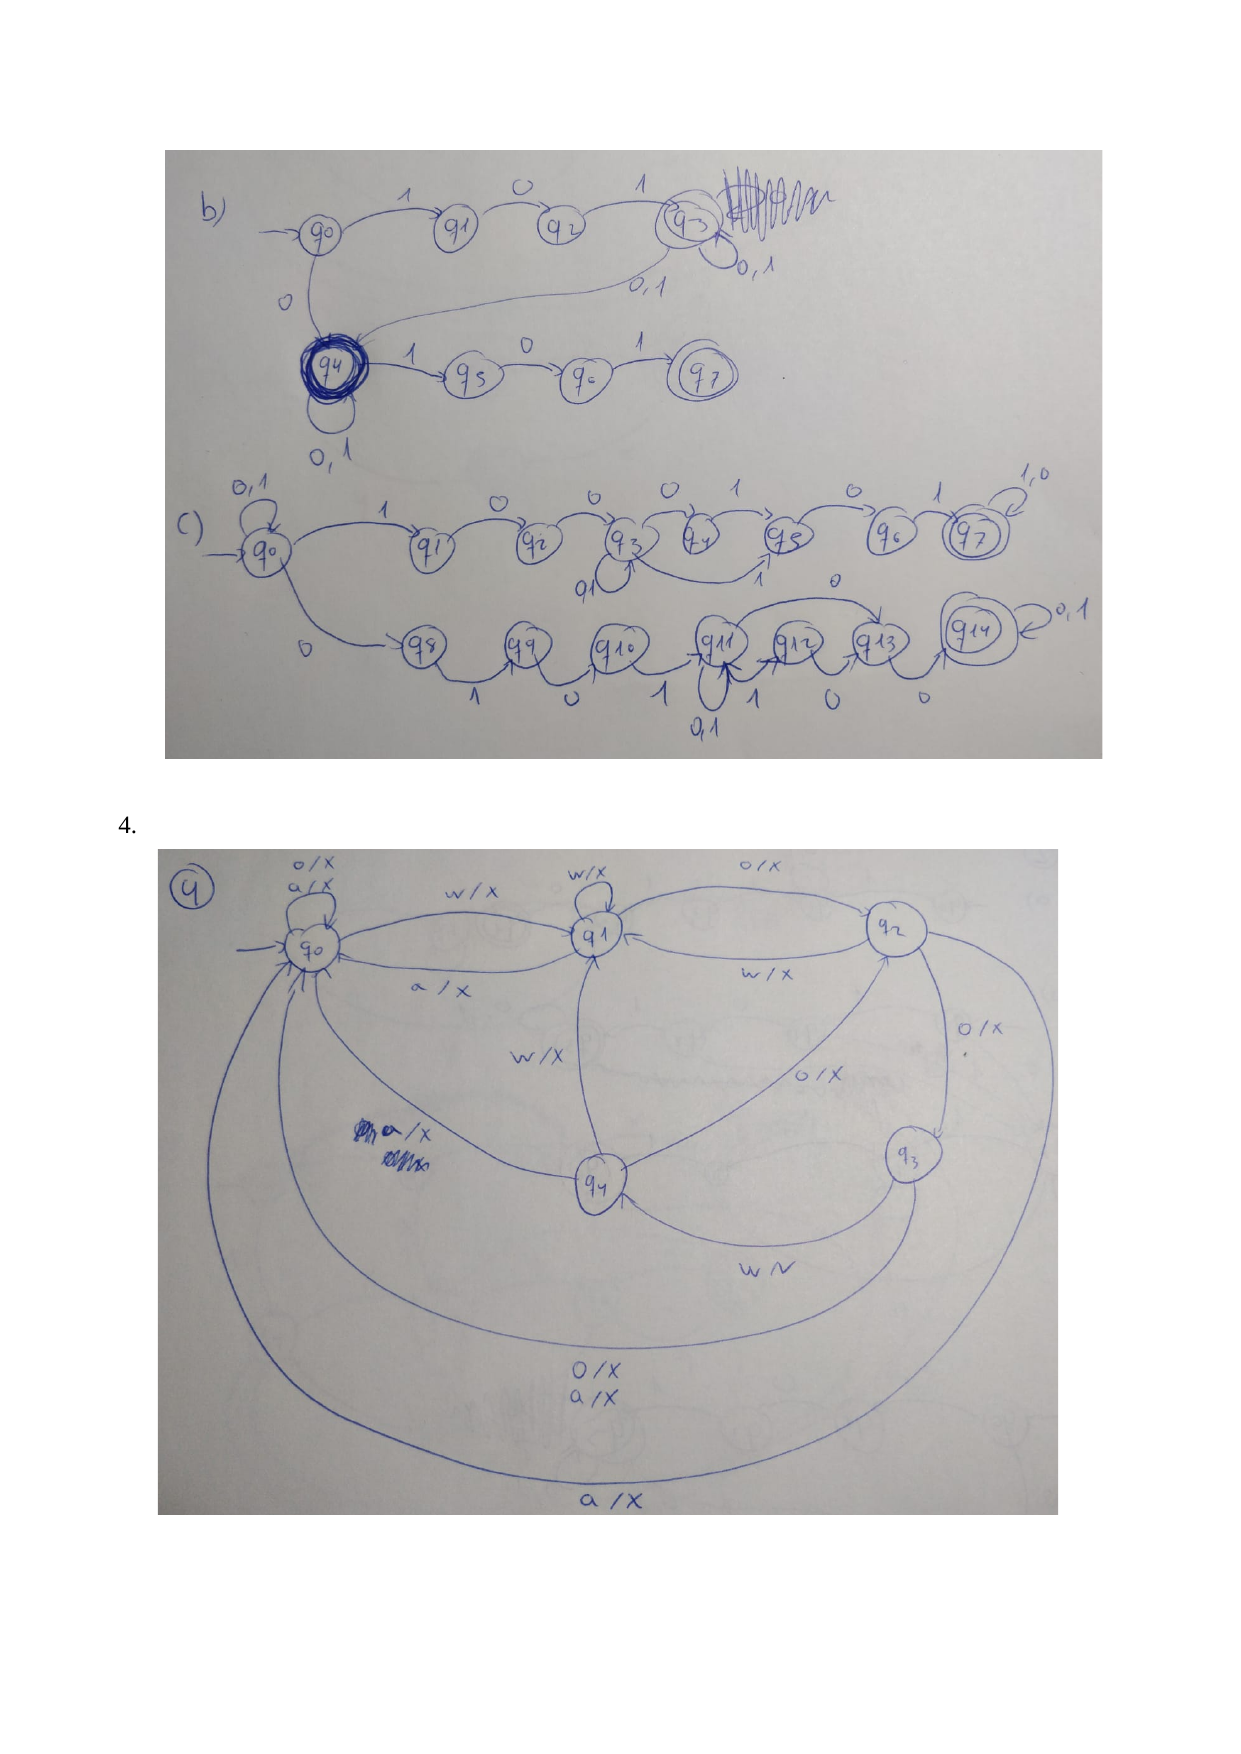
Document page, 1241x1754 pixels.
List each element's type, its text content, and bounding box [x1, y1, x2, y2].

picture [165, 150, 1103, 759]
picture [157, 849, 1059, 1515]
text 4. [118, 810, 1122, 839]
